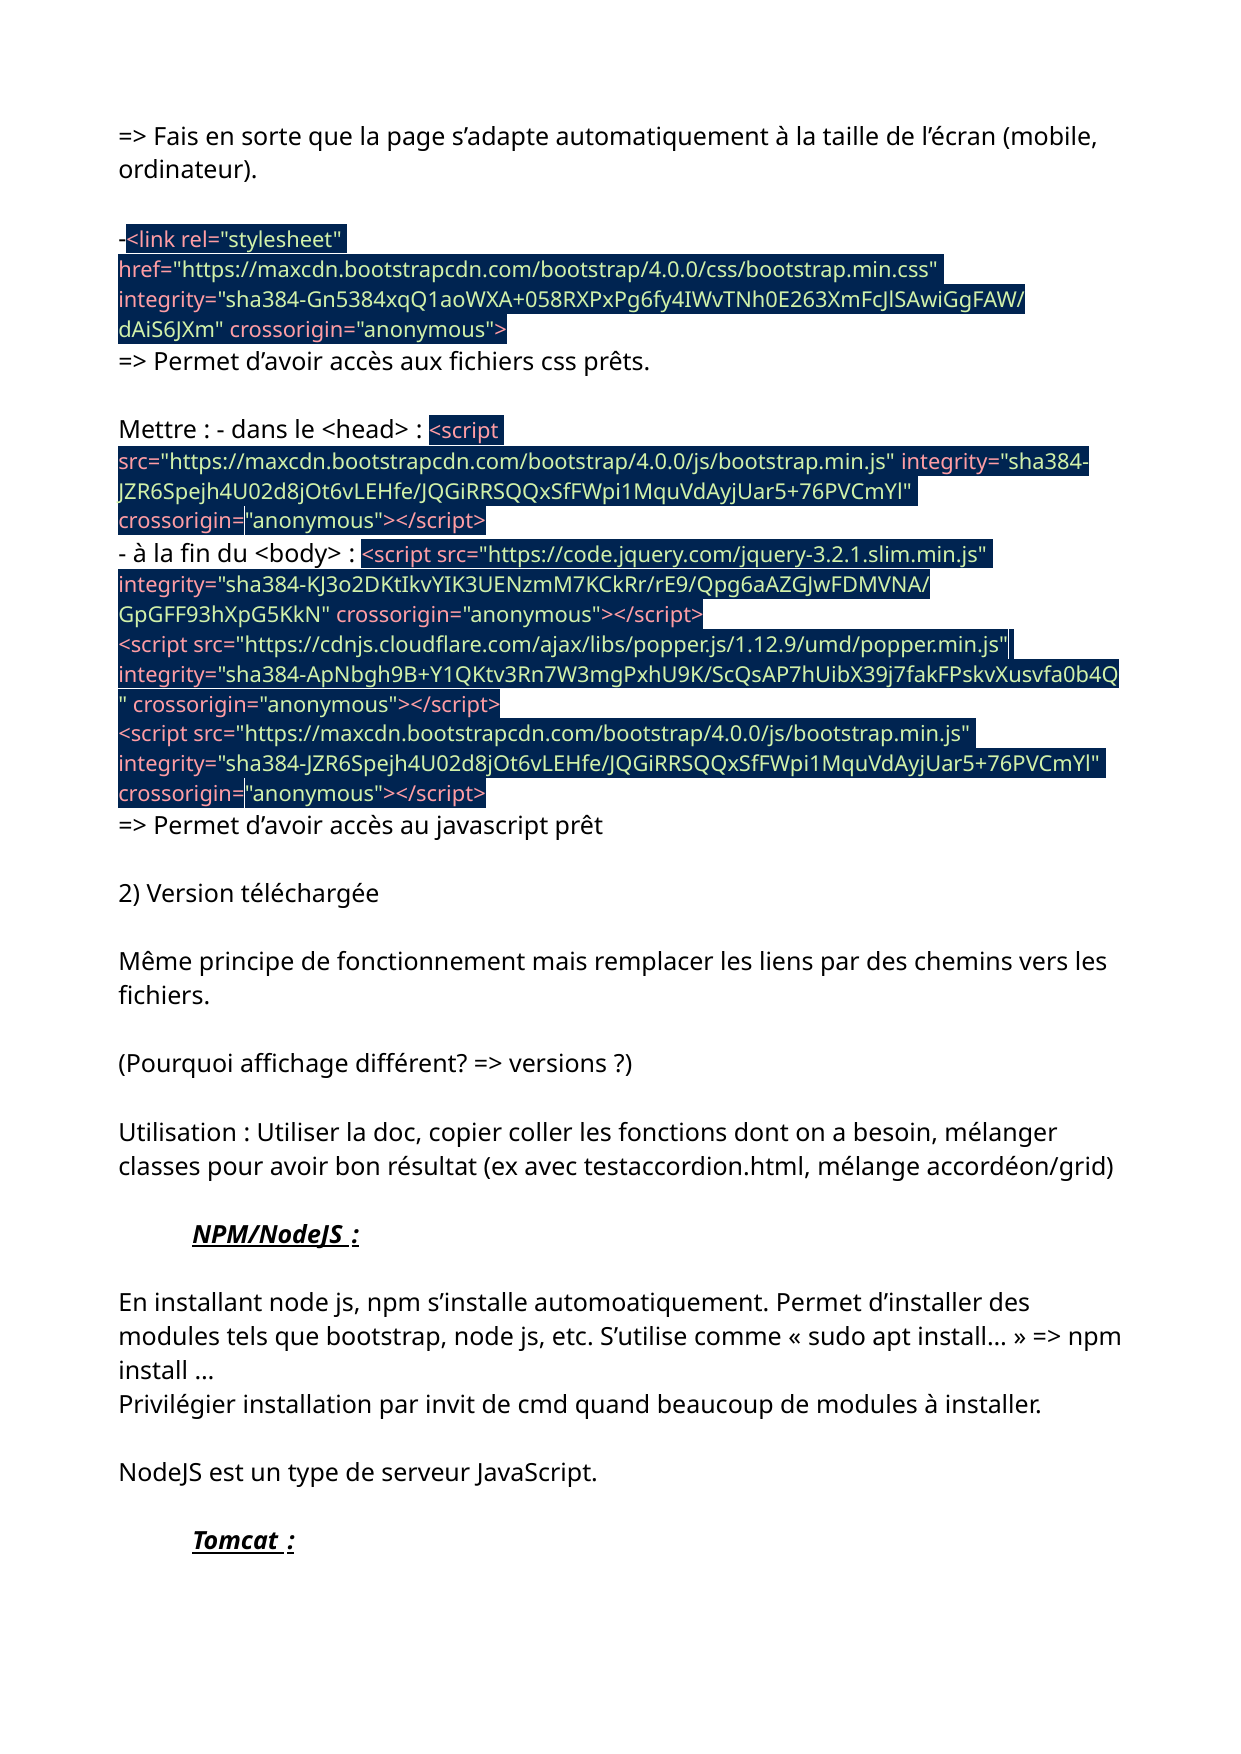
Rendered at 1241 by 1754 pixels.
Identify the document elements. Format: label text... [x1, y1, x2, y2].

text NPM/NodeJS : [118, 1216, 1122, 1251]
text <script src="https://cdnjs.cloudflare.com/ajax/libs/popper.js/1.12.9/umd/popper.min.js" integrity="sha384-ApNbgh9B+Y1QKtv3Rn7W3mgPxhU9K/ScQsAP7hUibX39j7fakFPskvXusvfa0b4Q" crossorigin="anonymous"></script> [118, 629, 1122, 718]
text Mettre : - dans le <head> : <script src="https://maxcdn.bootstrapcdn.com/bootstrap/4.0.0/js/bootstrap.min.js" integrity="sha384-JZR6Spejh4U02d8jOt6vLEHfe/JQGiRRSQQxSfFWpi1MquVdAyjUar5+76PVCmYl" crossorigin="anonymous"></script> [118, 412, 1122, 535]
text En installant node js, npm s’installe automoatiquement. Permet d’installer des modules tels que bootstrap, node js, etc. S’utilise comme « sudo apt install… » => npm install … [118, 1284, 1122, 1387]
text -<link rel="stylesheet" href="https://maxcdn.bootstrapcdn.com/bootstrap/4.0.0/css/bootstrap.min.css" integrity="sha384-Gn5384xqQ1aoWXA+058RXPxPg6fy4IWvTNh0E263XmFcJlSAwiGgFAW/dAiS6JXm" crossorigin="anonymous"> [118, 220, 1122, 344]
text => Permet d’avoir accès aux fichiers css prêts. [118, 344, 1122, 378]
text <script src="https://maxcdn.bootstrapcdn.com/bootstrap/4.0.0/js/bootstrap.min.js" integrity="sha384-JZR6Spejh4U02d8jOt6vLEHfe/JQGiRRSQQxSfFWpi1MquVdAyjUar5+76PVCmYl" crossorigin="anonymous"></script> [118, 718, 1122, 808]
text 2) Version téléchargée [118, 876, 1122, 910]
text (Pourquoi affichage différent? => versions ?) [118, 1046, 1122, 1080]
text Utilisation : Utiliser la doc, copier coller les fonctions dont on a besoin, mélanger classes pour avoir bon résultat (ex avec testaccordion.html, mélange accordéon/grid) [118, 1114, 1122, 1182]
text => Fais en sorte que la page s’adapte automatiquement à la taille de l’écran (mobile, ordinateur). [118, 118, 1122, 186]
text Privilégier installation par invit de cmd quand beaucoup de modules à installer. [118, 1387, 1122, 1421]
text - à la fin du <body> : <script src="https://code.jquery.com/jquery-3.2.1.slim.min.js" integrity="sha384-KJ3o2DKtIkvYIK3UENzmM7KCkRr/rE9/Qpg6aAZGJwFDMVNA/GpGFF93hXpG5KkN" crossorigin="anonymous"></script> [118, 535, 1122, 629]
text => Permet d’avoir accès au javascript prêt [118, 808, 1122, 842]
text NodeJS est un type de serveur JavaScript. [118, 1455, 1122, 1489]
text Même principe de fonctionnement mais remplacer les liens par des chemins vers les fichiers. [118, 944, 1122, 1012]
text Tomcat : [118, 1523, 1122, 1557]
